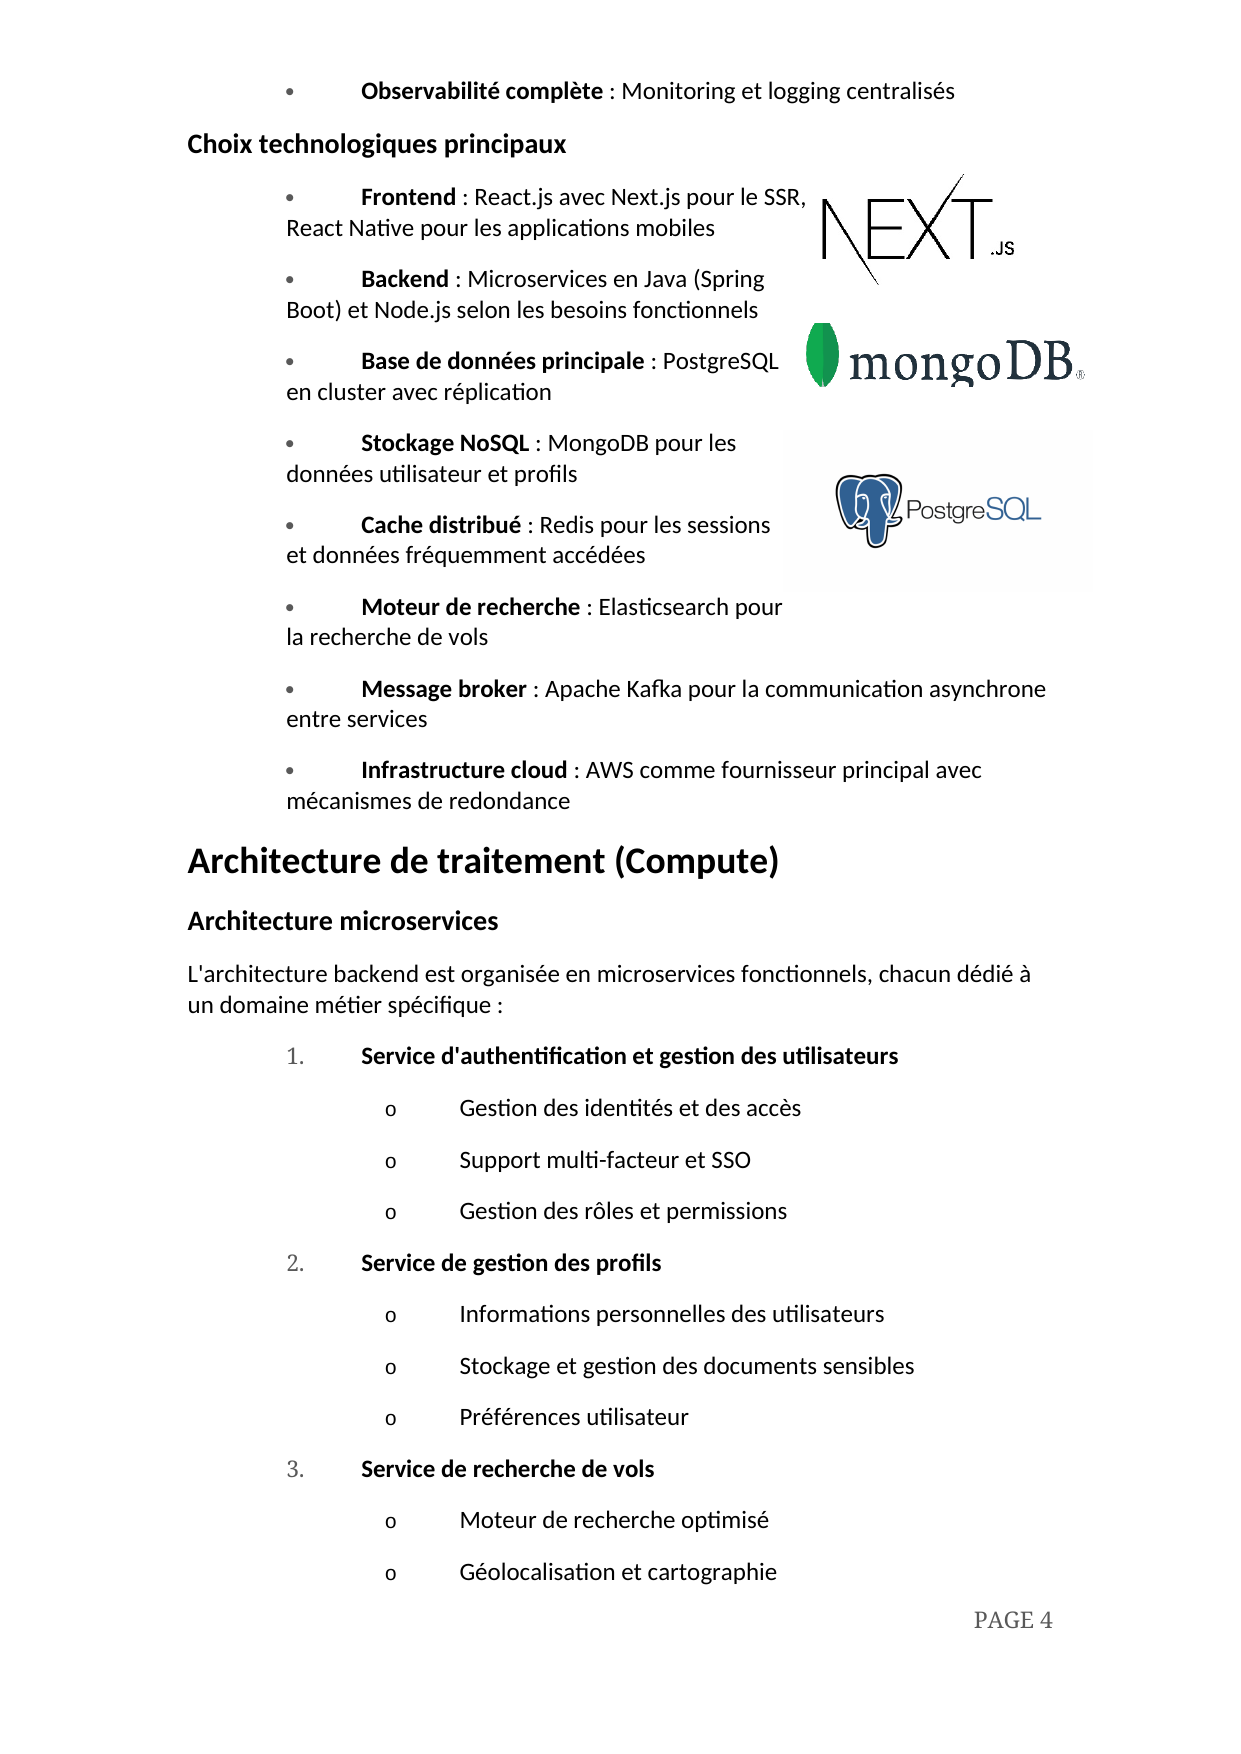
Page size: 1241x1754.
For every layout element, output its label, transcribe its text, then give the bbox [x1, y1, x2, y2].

subtitle Architecture microservices [187, 903, 1053, 938]
list Base de données principale : PostgreSQL en cluster avec réplication [286, 345, 1053, 406]
list Support multi-facteur et SSO [384, 1144, 1053, 1174]
list Stockage NoSQL : MongoDB pour les données utilisateur et profils [286, 427, 1053, 488]
list Infrastructure cloud : AWS comme fournisseur principal avec mécanismes de redondance [286, 755, 1053, 816]
list Observabilité complète : Monitoring et logging centralisés [286, 75, 1053, 106]
text L'architecture backend est organisée en microservices fonctionnels, chacun dédié à un domaine métier spécifique : [187, 958, 1053, 1019]
list Frontend : React.js avec Next.js pour le SSR, React Native pour les applications mobiles [286, 182, 816, 243]
list Gestion des rôles et permissions [384, 1195, 1053, 1226]
list Gestion des identités et des accès [384, 1092, 1053, 1123]
list Backend : Microservices en Java (Spring Boot) et Node.js selon les besoins fonctionnels [286, 263, 1053, 324]
list [1020, 182, 1053, 243]
subtitle Architecture de traitement (Compute) [187, 837, 1053, 882]
list Service de recherche de vols [286, 1453, 1053, 1484]
list Préférences utilisateur [384, 1401, 1053, 1432]
list Service de gestion des profils [286, 1246, 1053, 1278]
list Service d'authentification et gestion des utilisateurs [286, 1040, 1053, 1072]
list Moteur de recherche : Elasticsearch pour la recherche de vols [286, 591, 1053, 652]
subtitle Choix technologiques principaux [187, 126, 1053, 161]
list Informations personnelles des utilisateurs [384, 1298, 1053, 1329]
list Stockage et gestion des documents sensibles [384, 1350, 1053, 1380]
list Moteur de recherche optimisé [384, 1505, 1053, 1535]
list Message broker : Apache Kafka pour la communication asynchrone entre services [286, 673, 1053, 734]
list Géolocalisation et cartographie [384, 1556, 1053, 1587]
list Cache distribué : Redis pour les sessions et données fréquemment accédées [286, 509, 783, 570]
